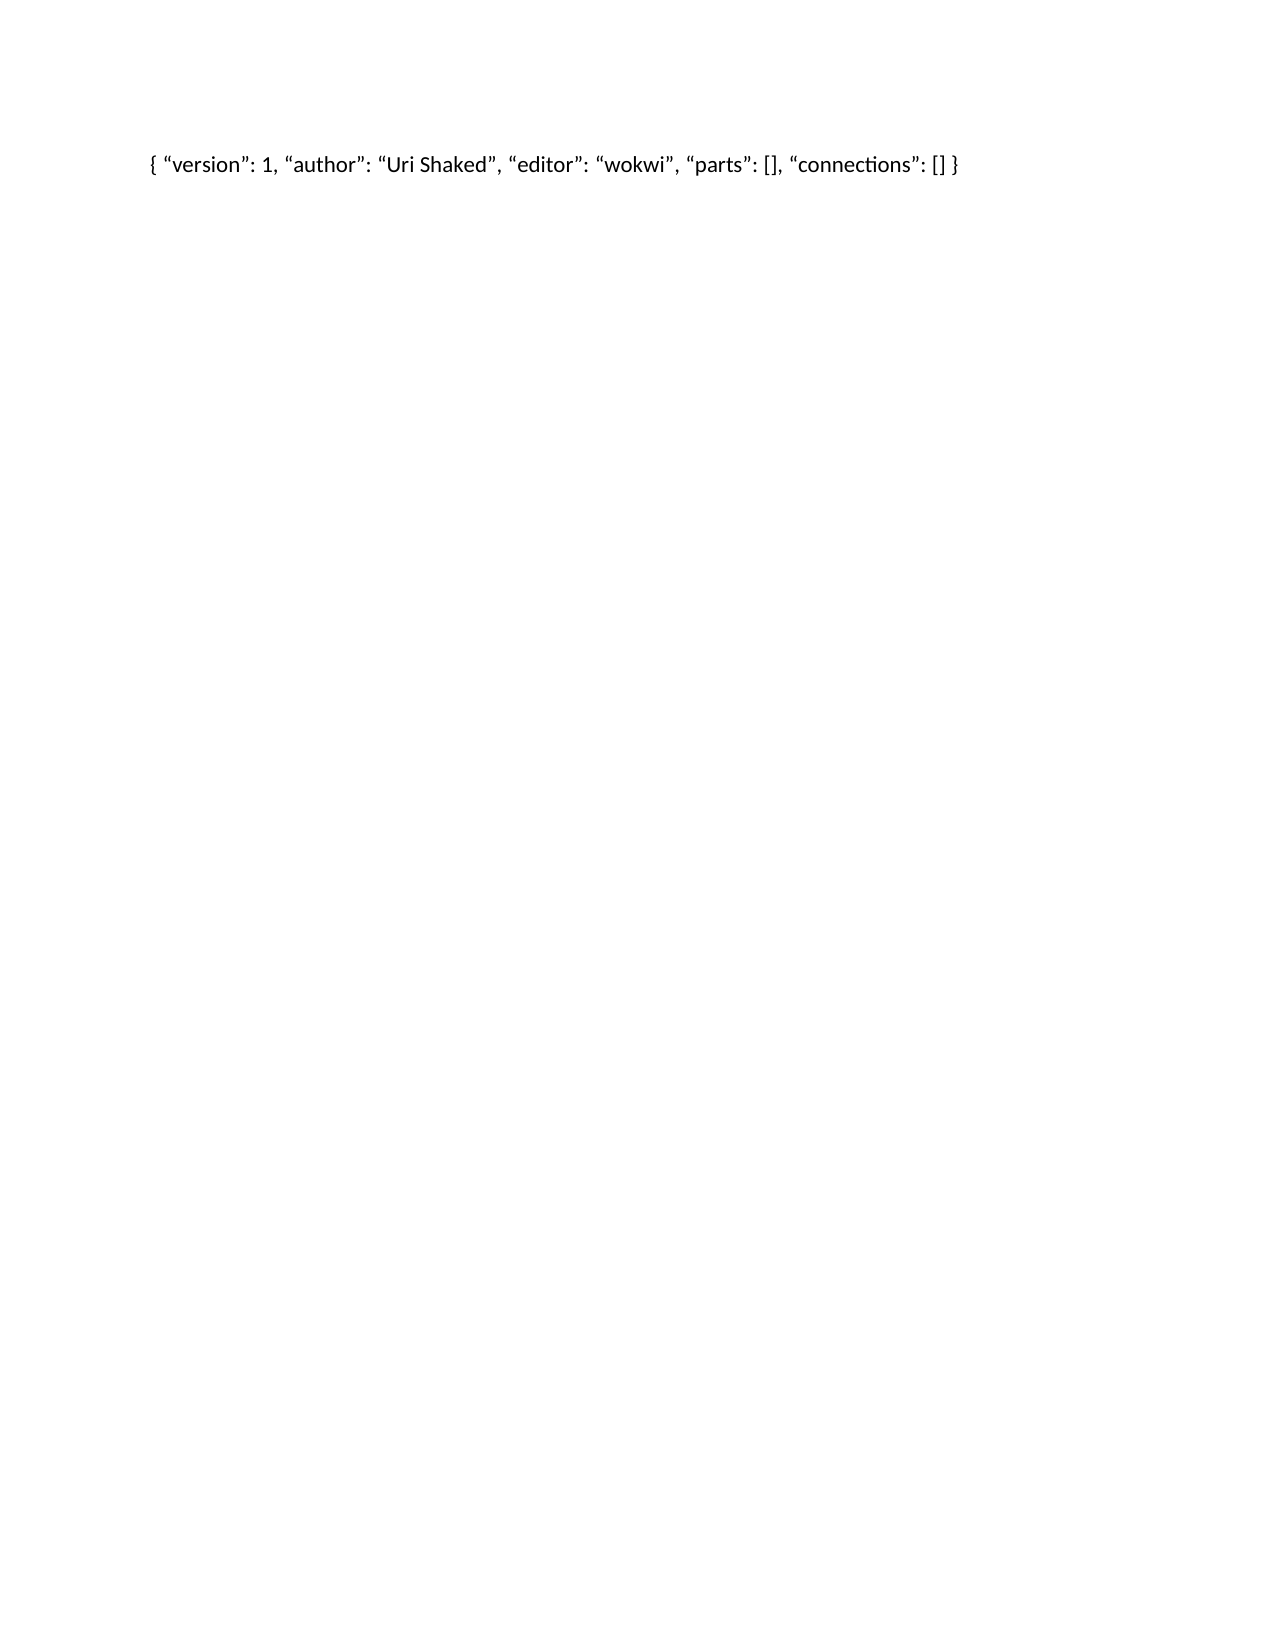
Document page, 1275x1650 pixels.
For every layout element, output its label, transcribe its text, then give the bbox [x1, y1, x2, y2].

text { “version”: 1, “author”: “Uri Shaked”, “editor”: “wokwi”, “parts”: [], “connections”: [] } [150, 150, 1125, 178]
